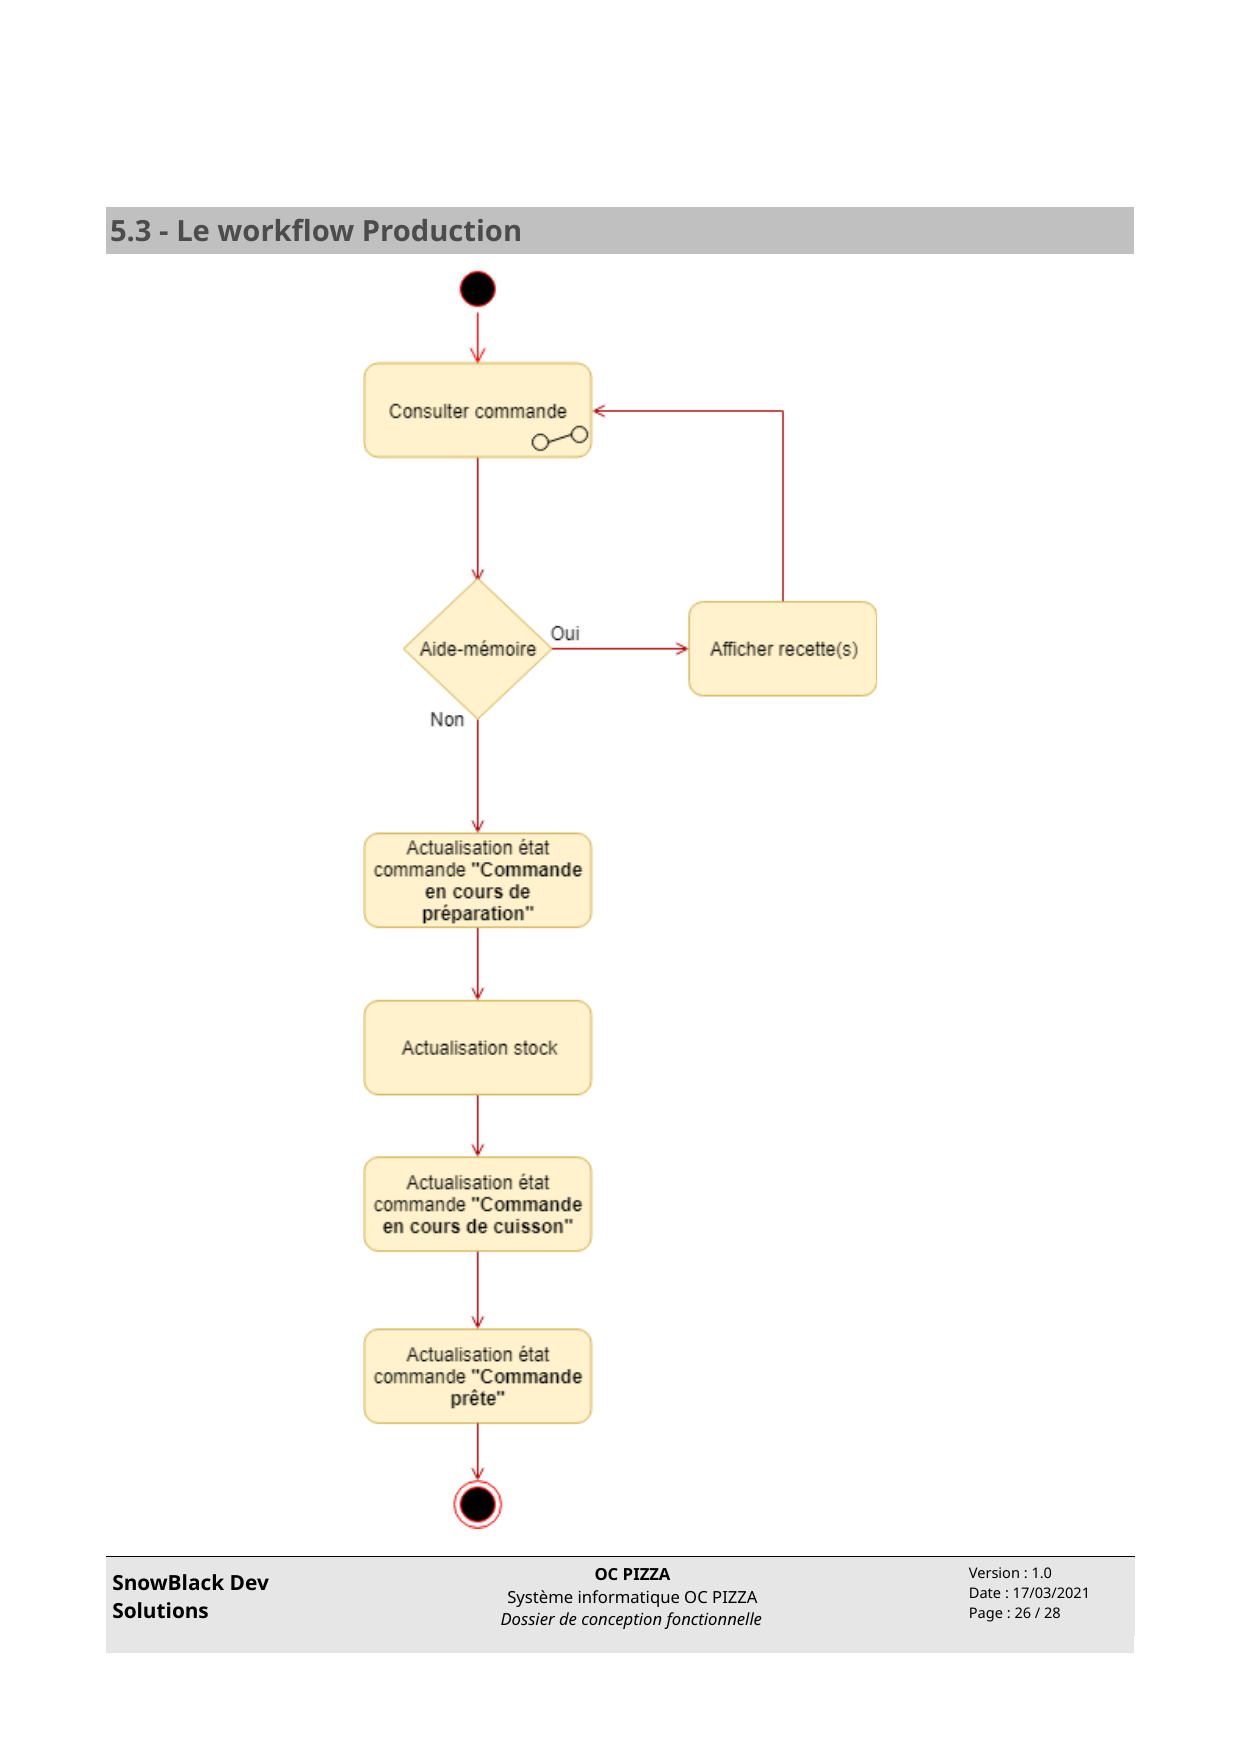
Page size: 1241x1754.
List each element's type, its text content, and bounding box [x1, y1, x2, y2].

picture [363, 265, 878, 1529]
subtitle Le workflow Production [107, 208, 1133, 253]
